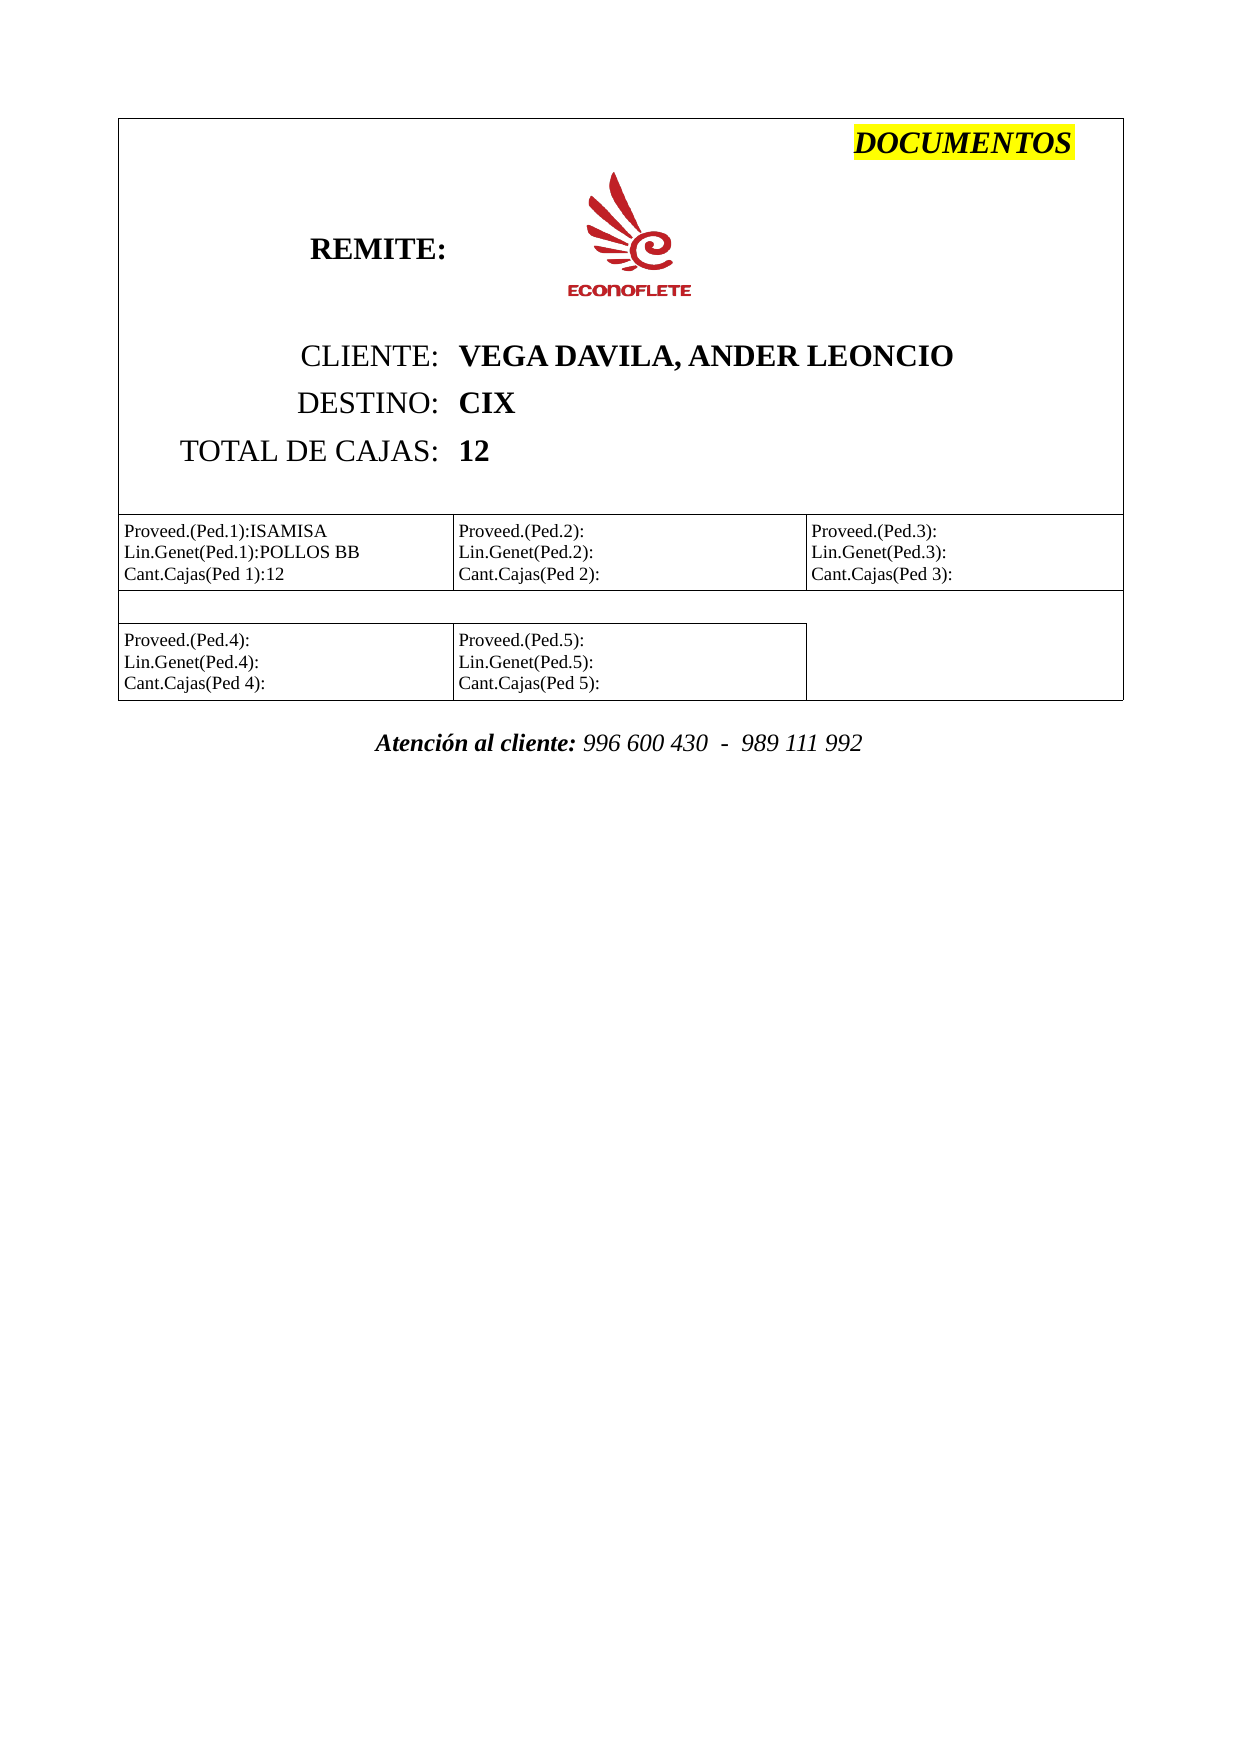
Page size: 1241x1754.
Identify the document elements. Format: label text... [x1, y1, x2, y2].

table_cell [453, 166, 806, 332]
table_header [119, 119, 453, 166]
table_cell VEGA DAVILA, ANDER LEONCIO [453, 332, 1123, 379]
table_cell CLIENTE: [119, 332, 453, 379]
table_cell [807, 623, 1123, 699]
table_cell Proveed.(Ped.4): Lin.Genet(Ped.4): Cant.Cajas(Ped 4): [119, 624, 453, 699]
table_cell [453, 474, 806, 514]
table_cell Proveed.(Ped.3): Lin.Genet(Ped.3): Cant.Cajas(Ped 3): [807, 515, 1123, 590]
table_cell [806, 379, 1123, 426]
text Atención al cliente: 996 600 430 - 989 111 992 [118, 728, 1122, 757]
table_cell DESTINO: [119, 379, 453, 426]
table_cell [119, 591, 453, 623]
table_cell Proveed.(Ped.1):ISAMISA Lin.Genet(Ped.1):POLLOS BB Cant.Cajas(Ped 1):12 [119, 515, 453, 590]
table_cell REMITE: [119, 166, 453, 332]
table_header DOCUMENTOS [806, 119, 1123, 166]
table_cell TOTAL DE CAJAS: [119, 426, 453, 474]
table_cell [806, 591, 1123, 623]
table_cell [806, 166, 1123, 332]
table_cell CIX [453, 379, 806, 426]
table_cell 12 [453, 426, 1123, 474]
table_cell Proveed.(Ped.2): Lin.Genet(Ped.2): Cant.Cajas(Ped 2): [454, 515, 806, 590]
picture [552, 171, 707, 297]
table_cell [453, 591, 806, 623]
table_header [453, 119, 806, 166]
table_cell [806, 474, 1123, 514]
table_cell [119, 474, 453, 514]
table_cell Proveed.(Ped.5): Lin.Genet(Ped.5): Cant.Cajas(Ped 5): [454, 624, 806, 699]
